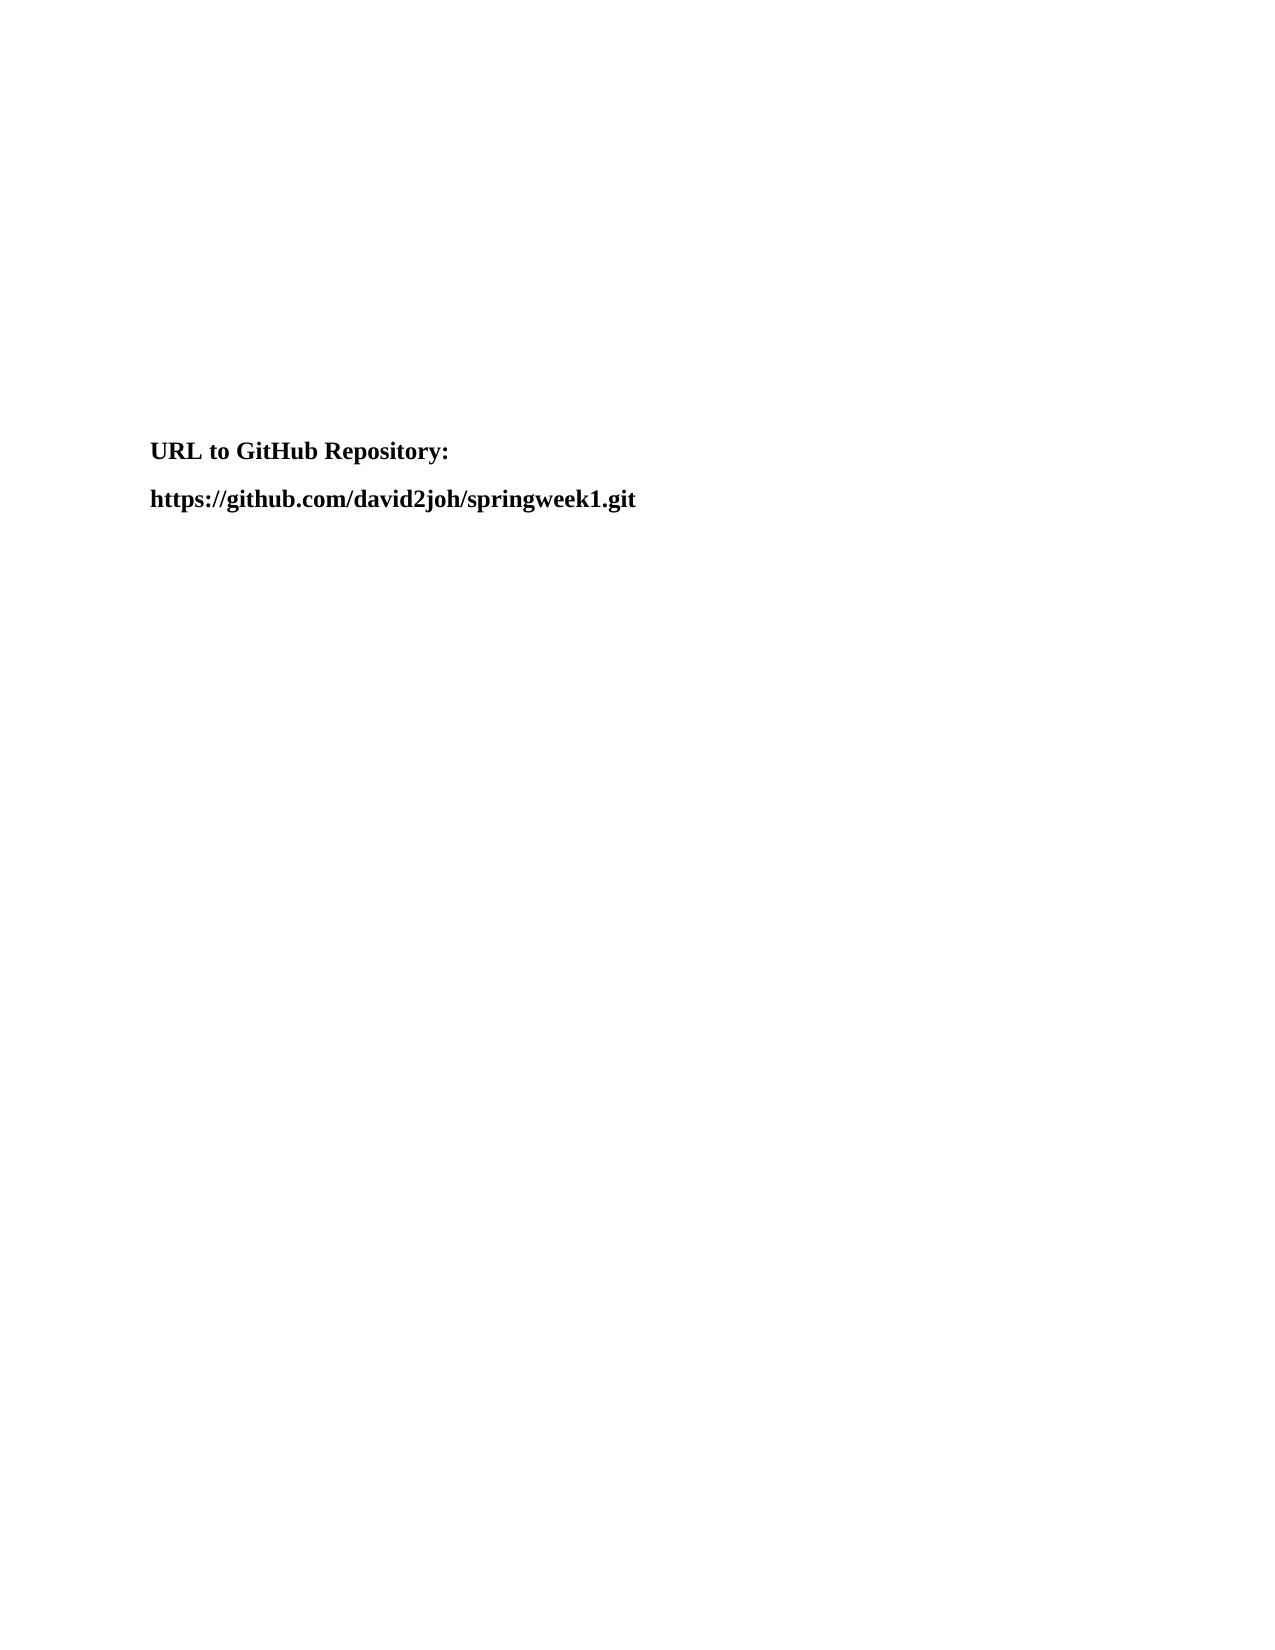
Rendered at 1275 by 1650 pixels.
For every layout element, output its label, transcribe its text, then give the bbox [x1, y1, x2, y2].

text https://github.com/david2joh/springweek1.git [150, 484, 1125, 513]
text URL to GitHub Repository: [150, 436, 1125, 465]
